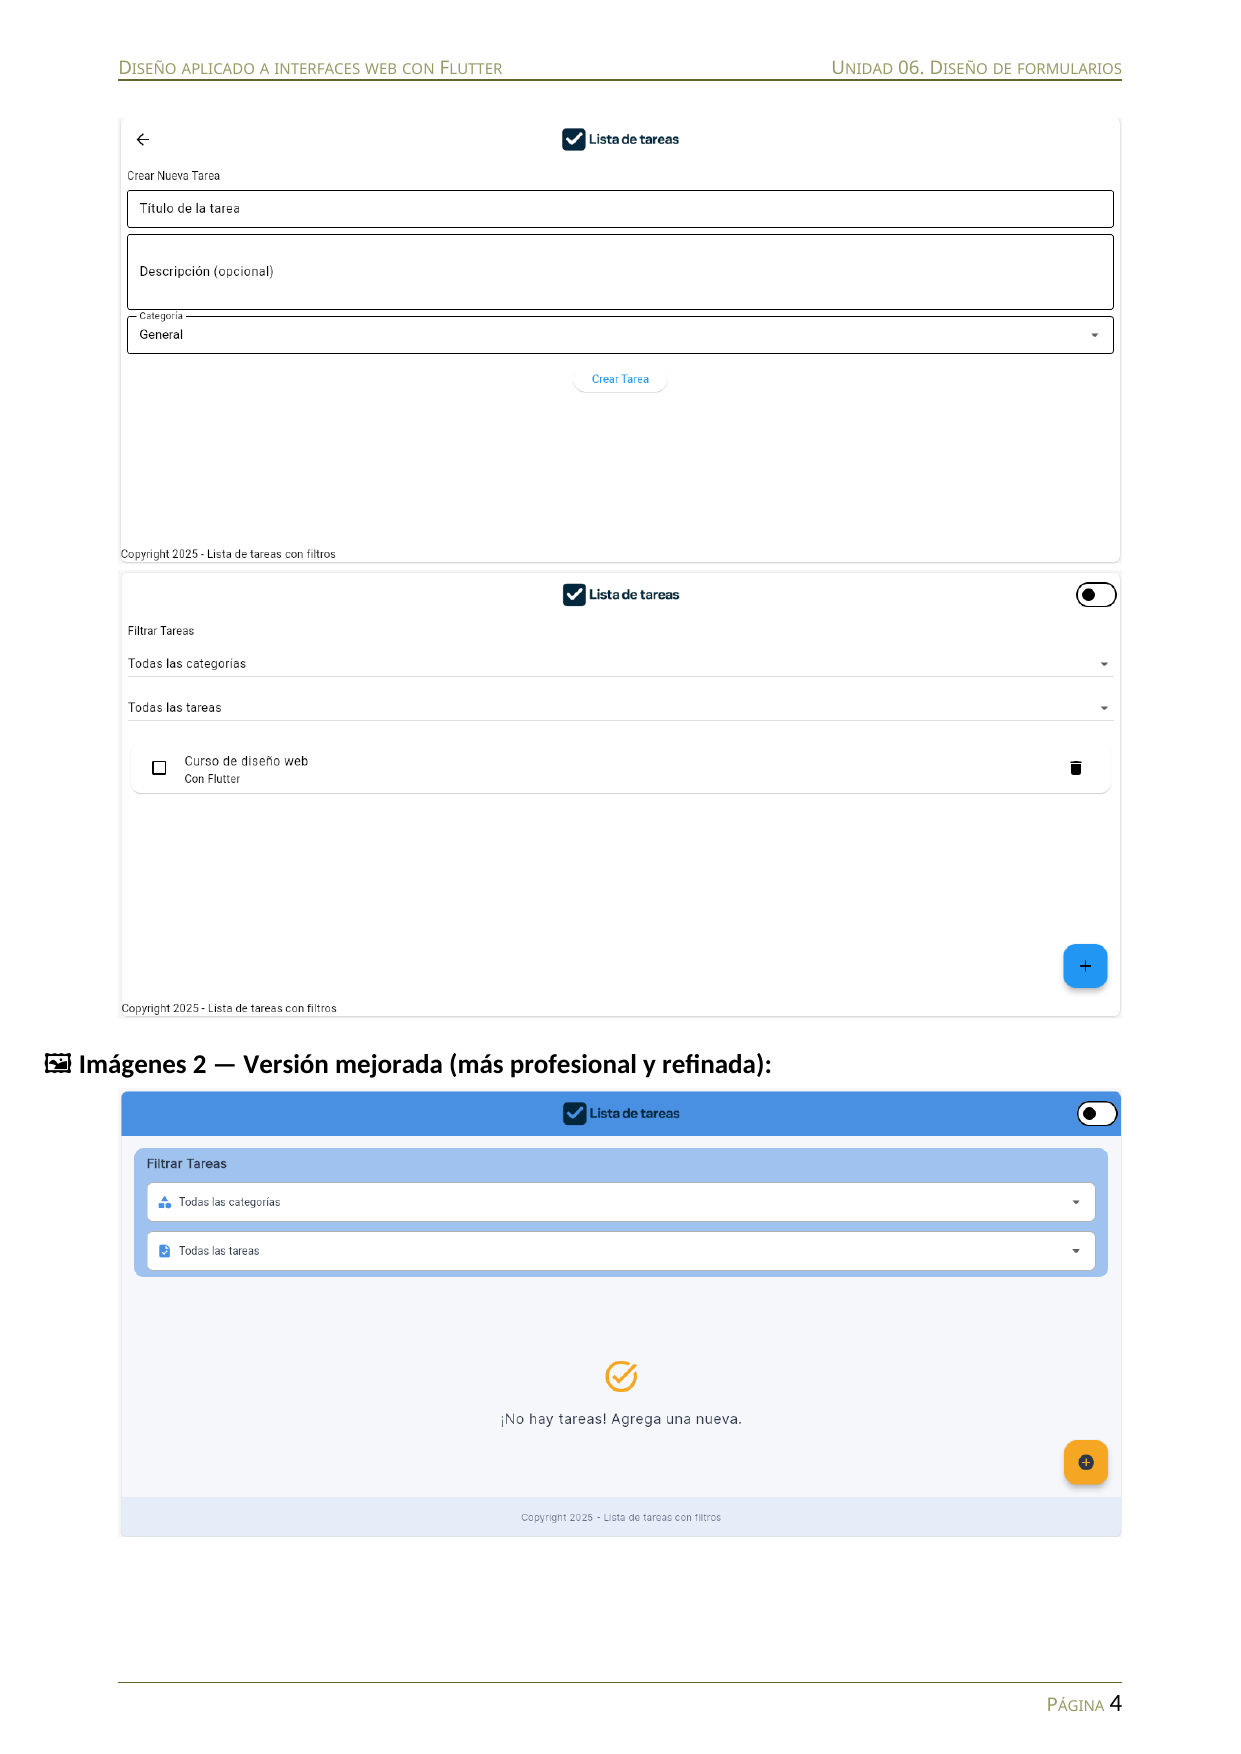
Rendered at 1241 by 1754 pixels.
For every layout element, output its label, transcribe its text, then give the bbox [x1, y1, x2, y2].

picture [118, 1088, 1122, 1537]
picture [118, 570, 1122, 1019]
picture [118, 118, 1122, 564]
subtitle 🖼️ Imágenes 2 — Versión mejorada (más profesional y refinada): [43, 1047, 1122, 1080]
